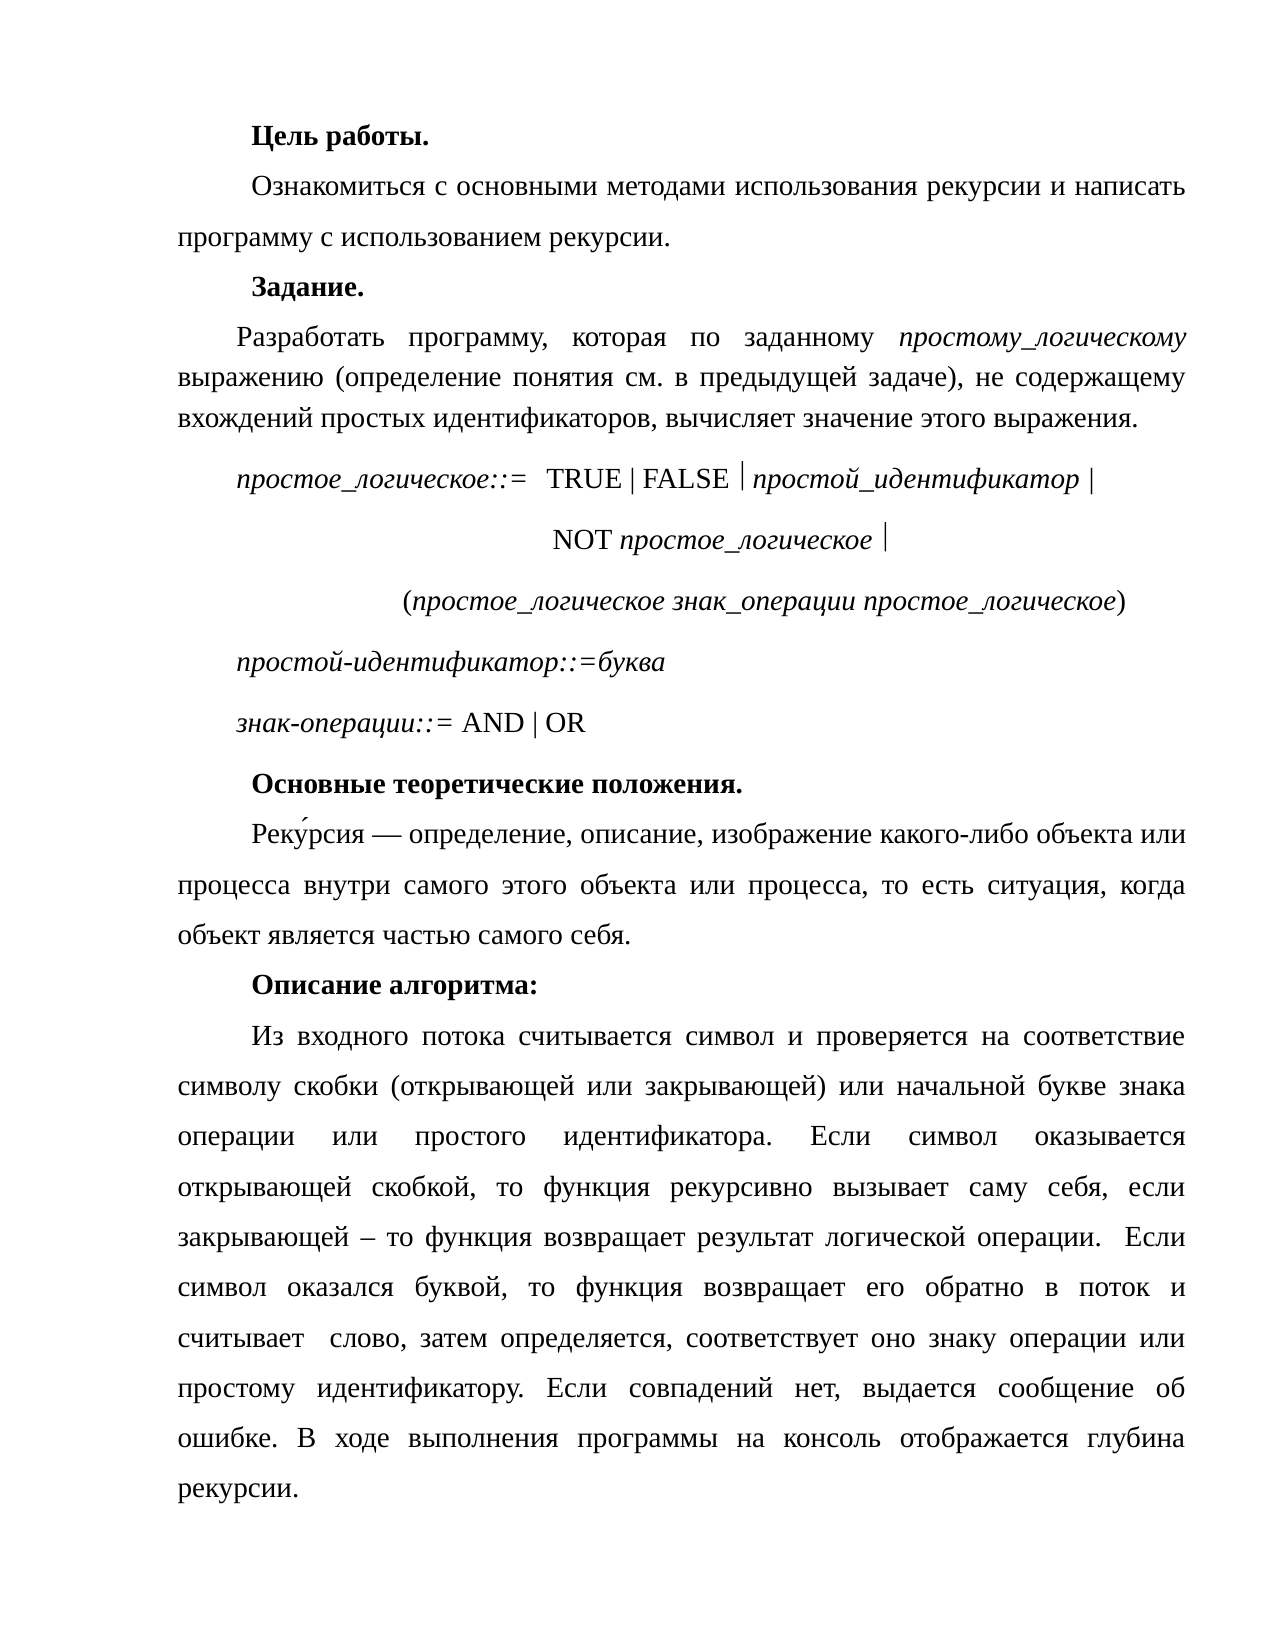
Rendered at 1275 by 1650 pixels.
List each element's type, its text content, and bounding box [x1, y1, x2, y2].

text простой-идентификатор::=буква [177, 644, 1186, 678]
text (простое_логическое знак_операции простое_логическое) [402, 583, 1186, 617]
text Описание алгоритма: [177, 967, 1186, 1001]
text Ознакомиться с основными методами использования рекурсии и написать программу с использованием рекурсии. [177, 168, 1186, 252]
text Основные теоретические положения. [177, 766, 1186, 800]
text Цель работы. [177, 118, 1186, 152]
text Задание. [177, 269, 1186, 303]
text Реку́рсия — определение, описание, изображение какого-либо объекта или процесса внутри самого этого объекта или процесса, то есть ситуация, когда объект является частью самого себя. [177, 817, 1186, 951]
text знак-операции::= AND | OR [177, 705, 1186, 739]
text простое_логическое::= TRUE | FALSE  простой_идентификатор | [177, 461, 1186, 494]
text NOT простое_логическое  [477, 522, 1186, 556]
text Разработать программу, которая по заданному простому_логическому выражению (определение понятия см. в предыдущей задаче), не содержащему вхождений простых идентификаторов, вычисляет значение этого выражения. [177, 319, 1186, 433]
text Из входного потока считывается символ и проверяется на соответствие символу скобки (открывающей или закрывающей) или начальной букве знака операции или простого идентификатора. Если символ оказывается открывающей скобкой, то функция рекурсивно вызывает саму себя, если закрывающей – то функция возвращает результат логической операции. Если символ оказался буквой, то функция возвращает его обратно в поток и считывает слово, затем определяется, соответствует оно знаку операции или простому идентификатору. Если совпадений нет, выдается сообщение об ошибке. В ходе выполнения программы на консоль отображается глубина рекурсии. [177, 1018, 1186, 1504]
